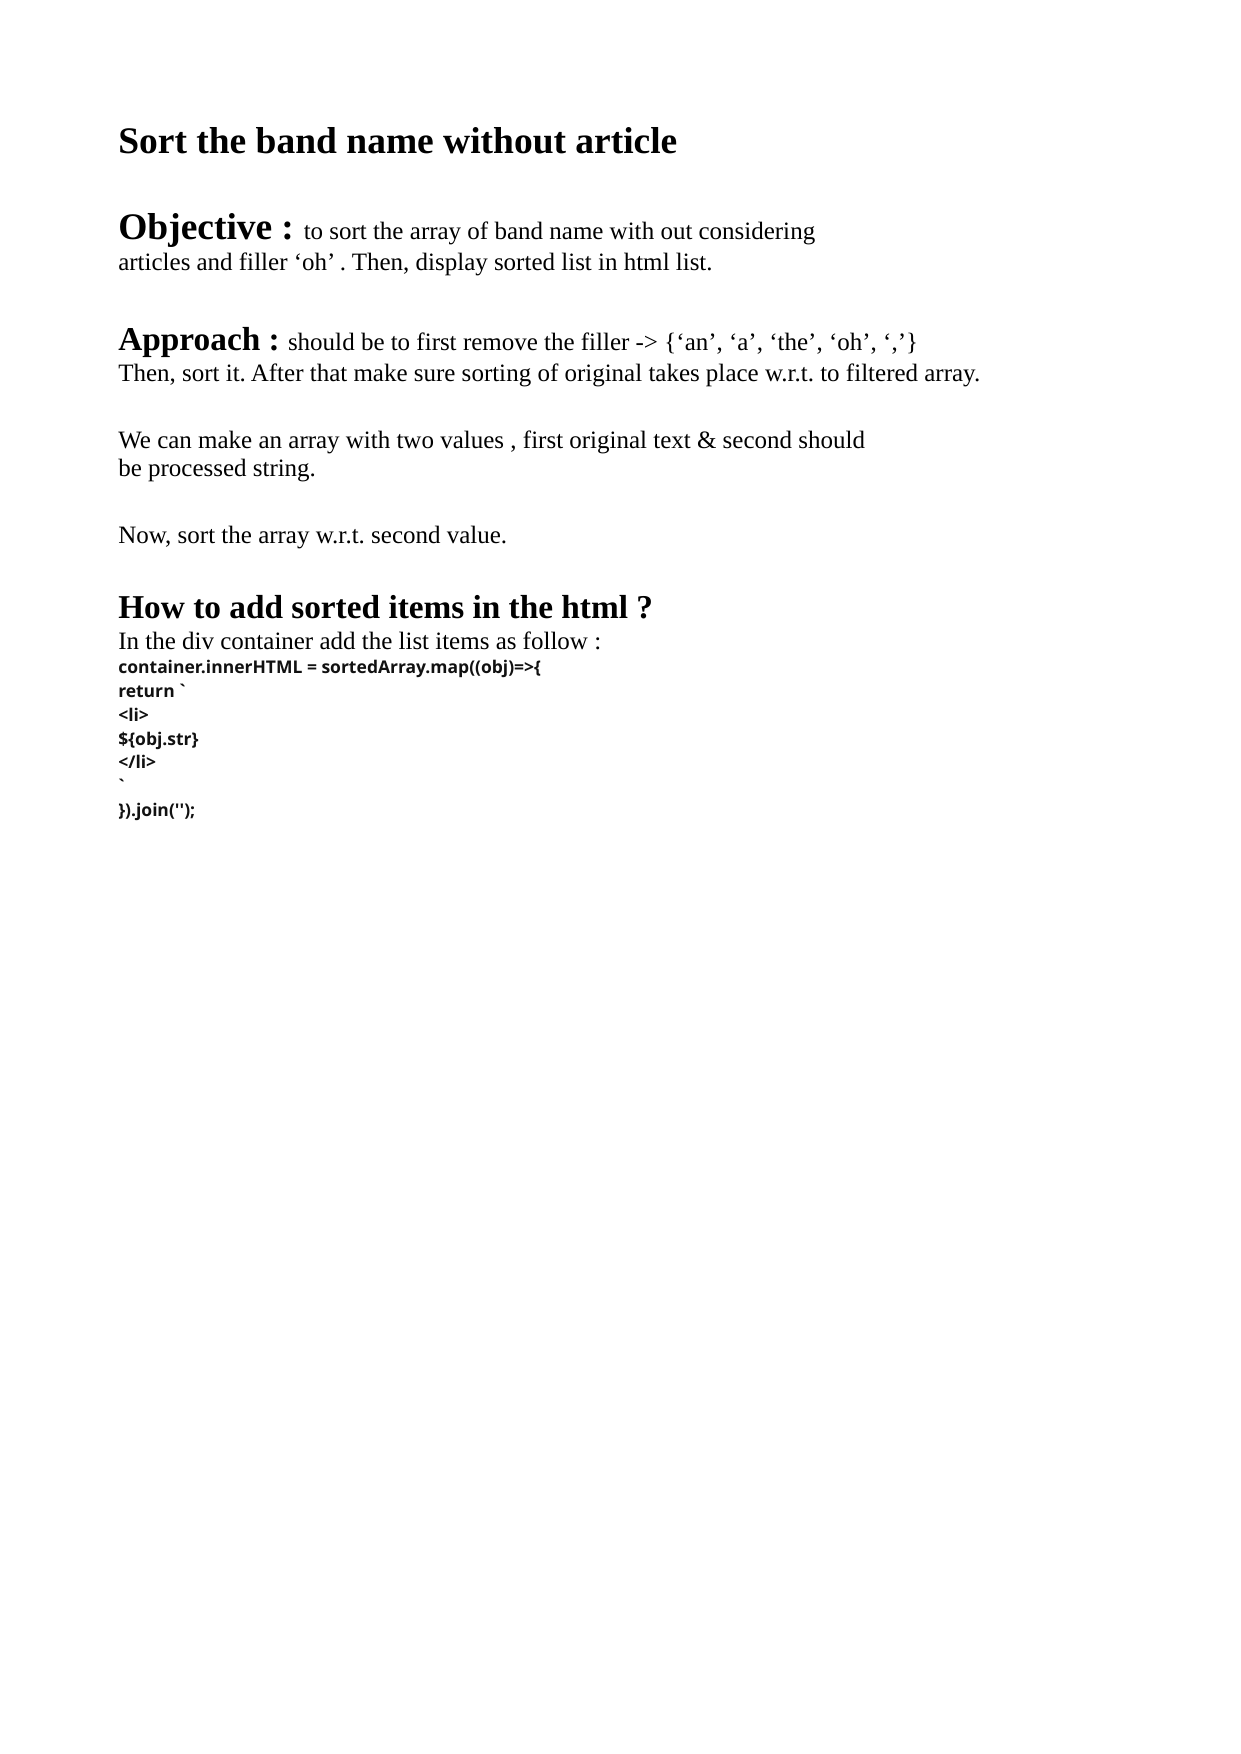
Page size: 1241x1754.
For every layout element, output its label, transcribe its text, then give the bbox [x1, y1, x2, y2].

text ` [118, 774, 1122, 798]
text Approach : should be to first remove the filler -> {‘an’, ‘a’, ‘the’, ‘oh’, ‘,’} [118, 319, 1122, 358]
text We can make an array with two values , first original text & second should [118, 425, 1122, 453]
text Sort the band name without article [118, 118, 1122, 161]
text How to add sorted items in the html ? [118, 588, 1122, 626]
text container.innerHTML = sortedArray.map((obj)=>{ [118, 655, 1122, 679]
text </li> [118, 750, 1122, 774]
text }).join(''); [118, 798, 1122, 822]
text articles and filler ‘oh’ . Then, display sorted list in html list. [118, 247, 1122, 276]
text ${obj.str} [118, 726, 1122, 750]
text Now, sort the array w.r.t. second value. [118, 521, 1122, 549]
text In the div container add the list items as follow : [118, 626, 1122, 655]
text <li> [118, 702, 1122, 726]
text Then, sort it. After that make sure sorting of original takes place w.r.t. to filtered array. [118, 358, 1122, 386]
text Objective : to sort the array of band name with out considering [118, 204, 1122, 247]
text be processed string. [118, 453, 1122, 482]
text return ` [118, 679, 1122, 702]
